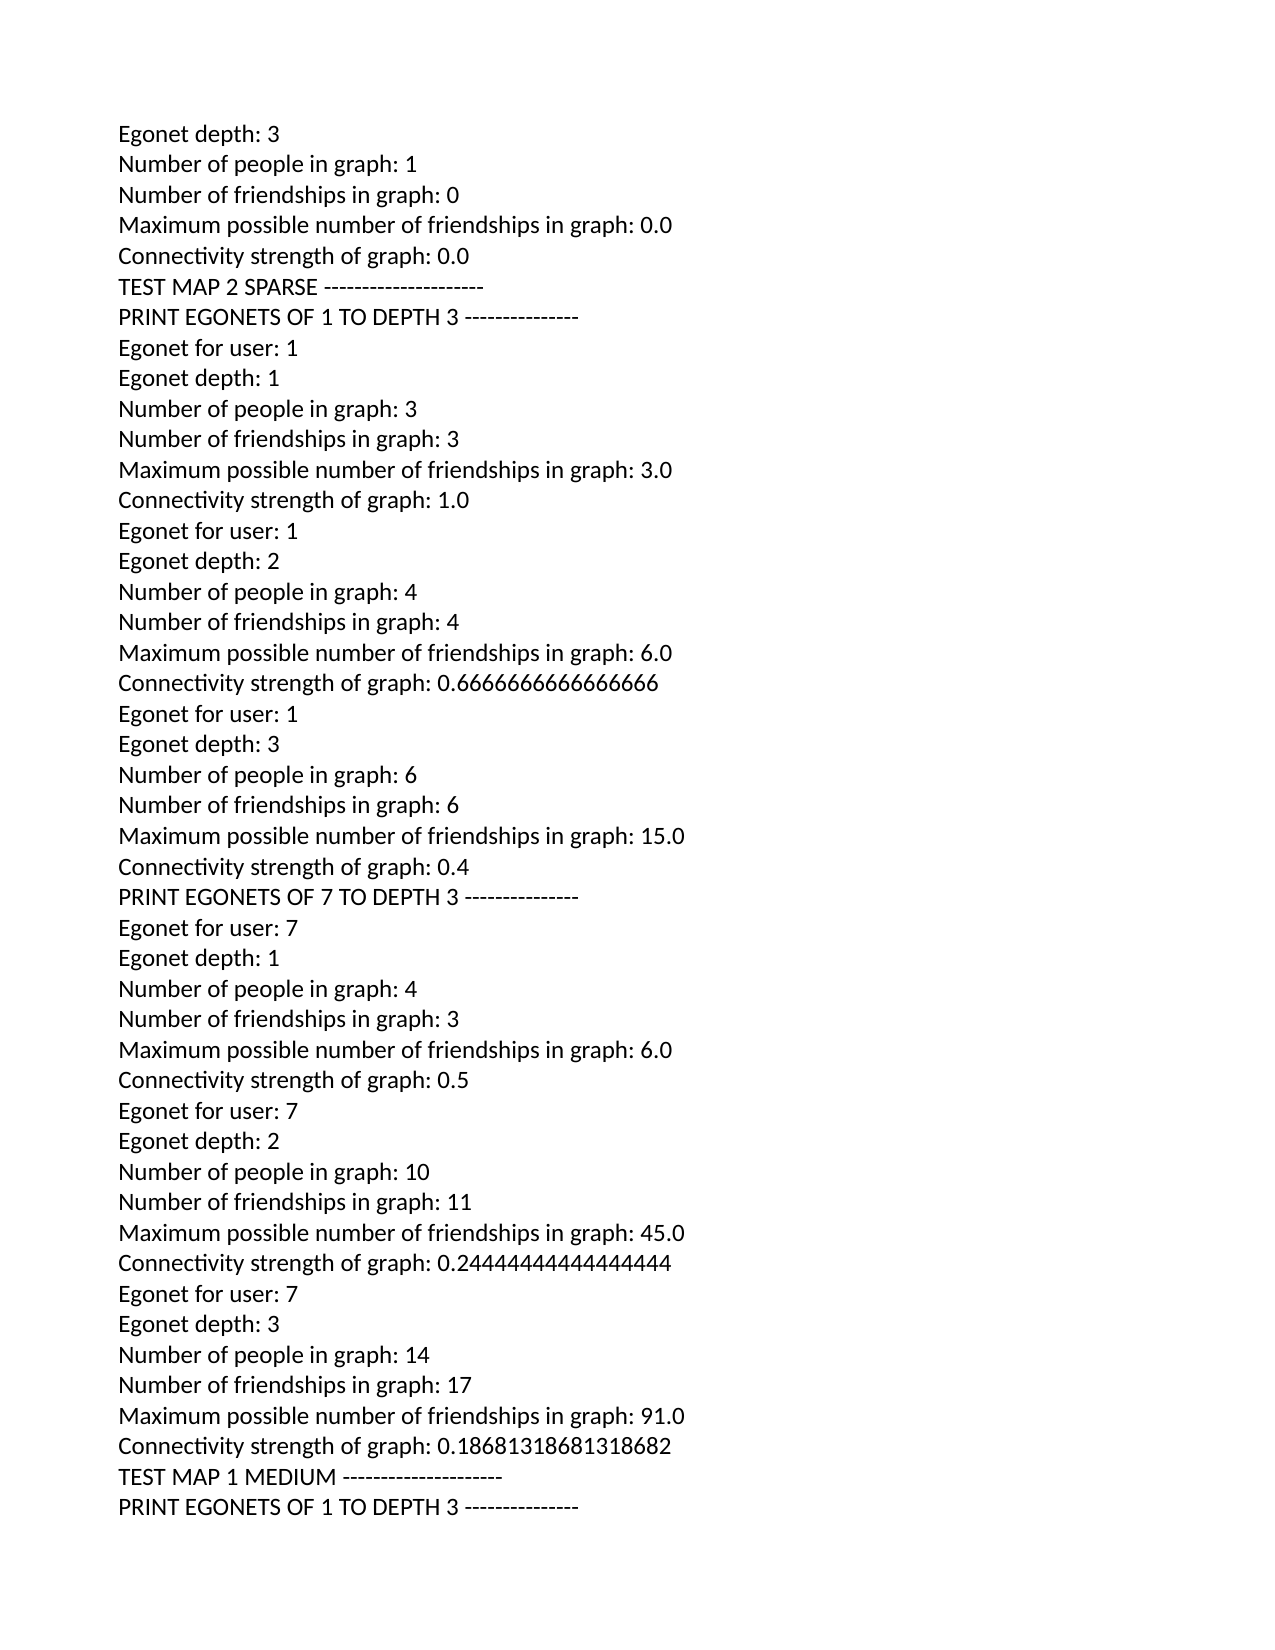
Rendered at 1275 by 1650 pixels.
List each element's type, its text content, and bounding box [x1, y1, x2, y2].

text Number of people in graph: 4 [118, 576, 1157, 606]
text Connectivity strength of graph: 0.0 [118, 240, 1157, 271]
text Number of friendships in graph: 11 [118, 1186, 1157, 1217]
text Egonet depth: 1 [118, 362, 1157, 393]
text Connectivity strength of graph: 0.18681318681318682 [118, 1431, 1157, 1461]
text Connectivity strength of graph: 0.4 [118, 851, 1157, 881]
text Number of people in graph: 6 [118, 759, 1157, 789]
text Maximum possible number of friendships in graph: 0.0 [118, 210, 1157, 240]
text Egonet depth: 3 [118, 118, 1157, 149]
text Number of people in graph: 10 [118, 1156, 1157, 1186]
text Number of people in graph: 3 [118, 393, 1157, 423]
text Maximum possible number of friendships in graph: 15.0 [118, 820, 1157, 851]
text Number of friendships in graph: 0 [118, 179, 1157, 210]
text Number of people in graph: 4 [118, 973, 1157, 1003]
text Egonet for user: 1 [118, 332, 1157, 362]
text Maximum possible number of friendships in graph: 3.0 [118, 454, 1157, 484]
text Maximum possible number of friendships in graph: 45.0 [118, 1217, 1157, 1247]
text Egonet for user: 7 [118, 1278, 1157, 1308]
text Number of friendships in graph: 3 [118, 1003, 1157, 1034]
text Egonet depth: 1 [118, 942, 1157, 973]
text Egonet for user: 7 [118, 1095, 1157, 1125]
text Number of friendships in graph: 4 [118, 606, 1157, 637]
text Number of friendships in graph: 6 [118, 789, 1157, 820]
text Egonet for user: 1 [118, 515, 1157, 545]
text Egonet depth: 2 [118, 545, 1157, 576]
text PRINT EGONETS OF 1 TO DEPTH 3 --------------- [118, 1492, 1157, 1522]
text Maximum possible number of friendships in graph: 91.0 [118, 1400, 1157, 1431]
text Connectivity strength of graph: 0.6666666666666666 [118, 667, 1157, 698]
text Egonet for user: 7 [118, 912, 1157, 942]
text Egonet depth: 3 [118, 1308, 1157, 1339]
text TEST MAP 2 SPARSE --------------------- [118, 271, 1157, 301]
text Connectivity strength of graph: 0.24444444444444444 [118, 1247, 1157, 1278]
text Number of people in graph: 14 [118, 1339, 1157, 1369]
text PRINT EGONETS OF 7 TO DEPTH 3 --------------- [118, 881, 1157, 912]
text Maximum possible number of friendships in graph: 6.0 [118, 1034, 1157, 1064]
text Number of people in graph: 1 [118, 149, 1157, 179]
text Connectivity strength of graph: 0.5 [118, 1064, 1157, 1095]
text Egonet depth: 3 [118, 728, 1157, 759]
text TEST MAP 1 MEDIUM --------------------- [118, 1461, 1157, 1492]
text Number of friendships in graph: 3 [118, 423, 1157, 454]
text Egonet depth: 2 [118, 1125, 1157, 1156]
text Egonet for user: 1 [118, 698, 1157, 728]
text Maximum possible number of friendships in graph: 6.0 [118, 637, 1157, 667]
text PRINT EGONETS OF 1 TO DEPTH 3 --------------- [118, 301, 1157, 332]
text Connectivity strength of graph: 1.0 [118, 484, 1157, 515]
text Number of friendships in graph: 17 [118, 1369, 1157, 1400]
